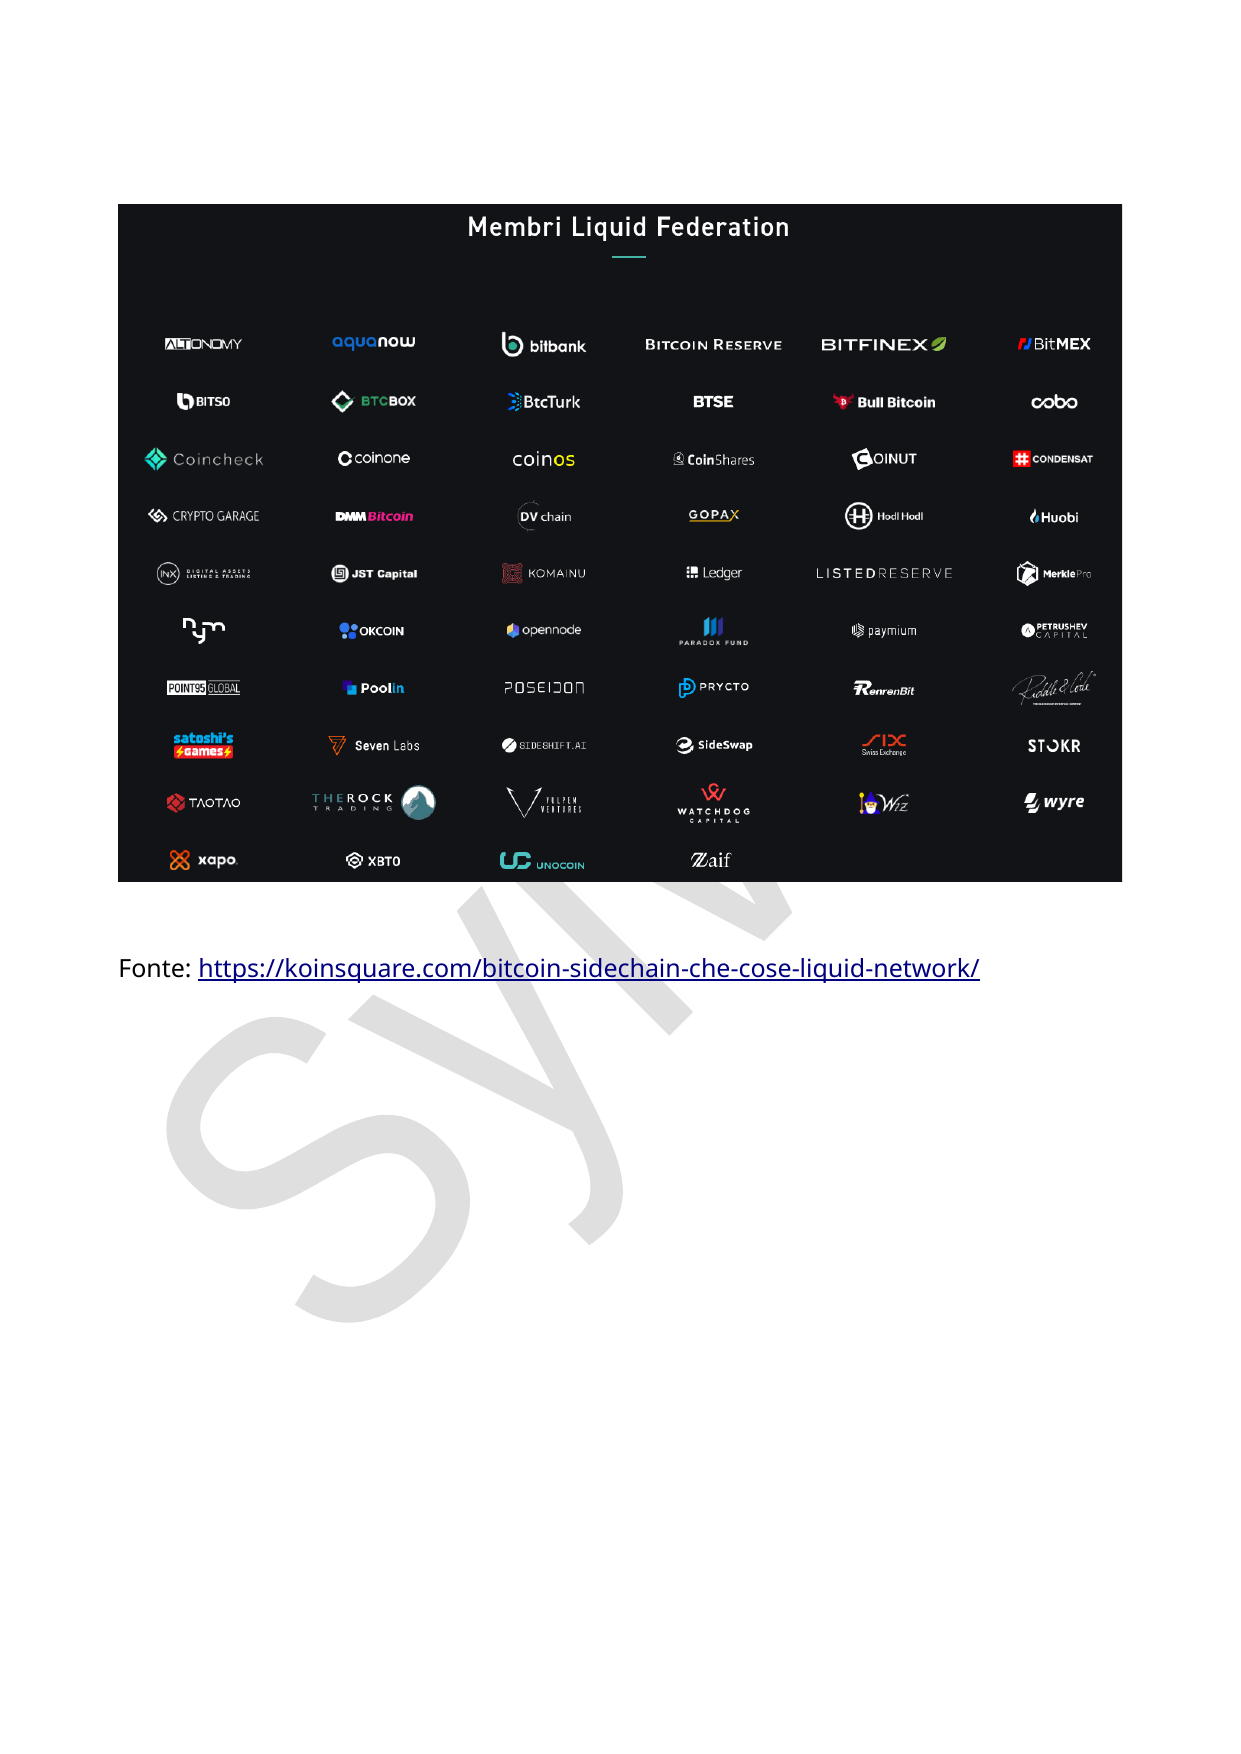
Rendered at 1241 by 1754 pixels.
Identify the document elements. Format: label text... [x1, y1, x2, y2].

text Fonte: https://koinsquare.com/bitcoin-sidechain-che-cose-liquid-network/ [633, 950, 1122, 984]
text Fonte: https://koinsquare.com/bitcoin-sidechain-che-cose-liquid-network/ [515, 950, 611, 979]
picture [118, 204, 1123, 882]
text Fonte: https://koinsquare.com/bitcoin-sidechain-che-cose-liquid-network/ [118, 950, 496, 984]
